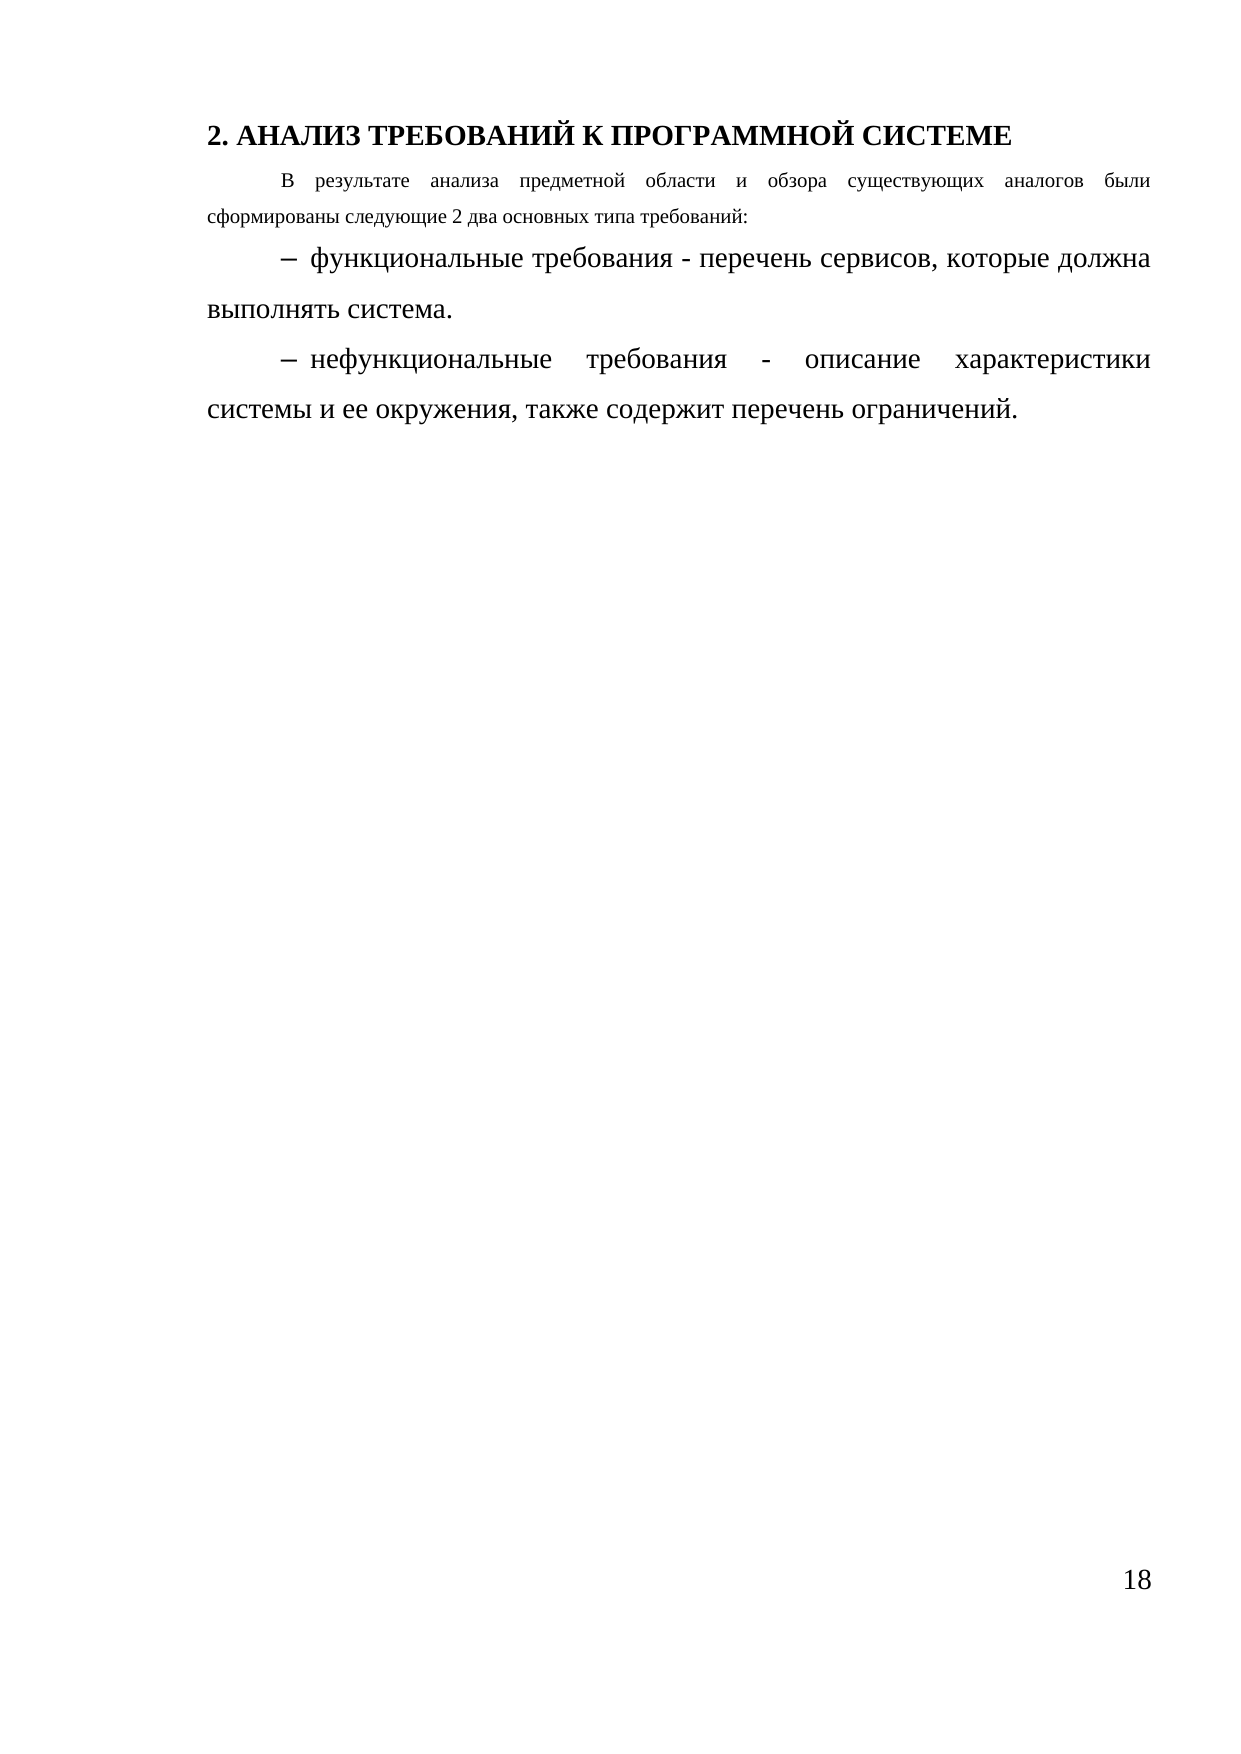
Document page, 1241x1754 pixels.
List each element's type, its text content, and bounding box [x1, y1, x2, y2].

text В результате анализа предметной области и обзора существующих аналогов были сформированы следующие 2 два основных типа требований: [207, 168, 1152, 228]
text 2. Анализ требований к программной системе [207, 118, 1152, 152]
list функциональные требования - перечень сервисов, которые должна выполнять система. [207, 241, 1152, 324]
list нефункциональные требования - описание характеристики системы и ее окружения, также содержит перечень ограничений. [207, 341, 1152, 425]
